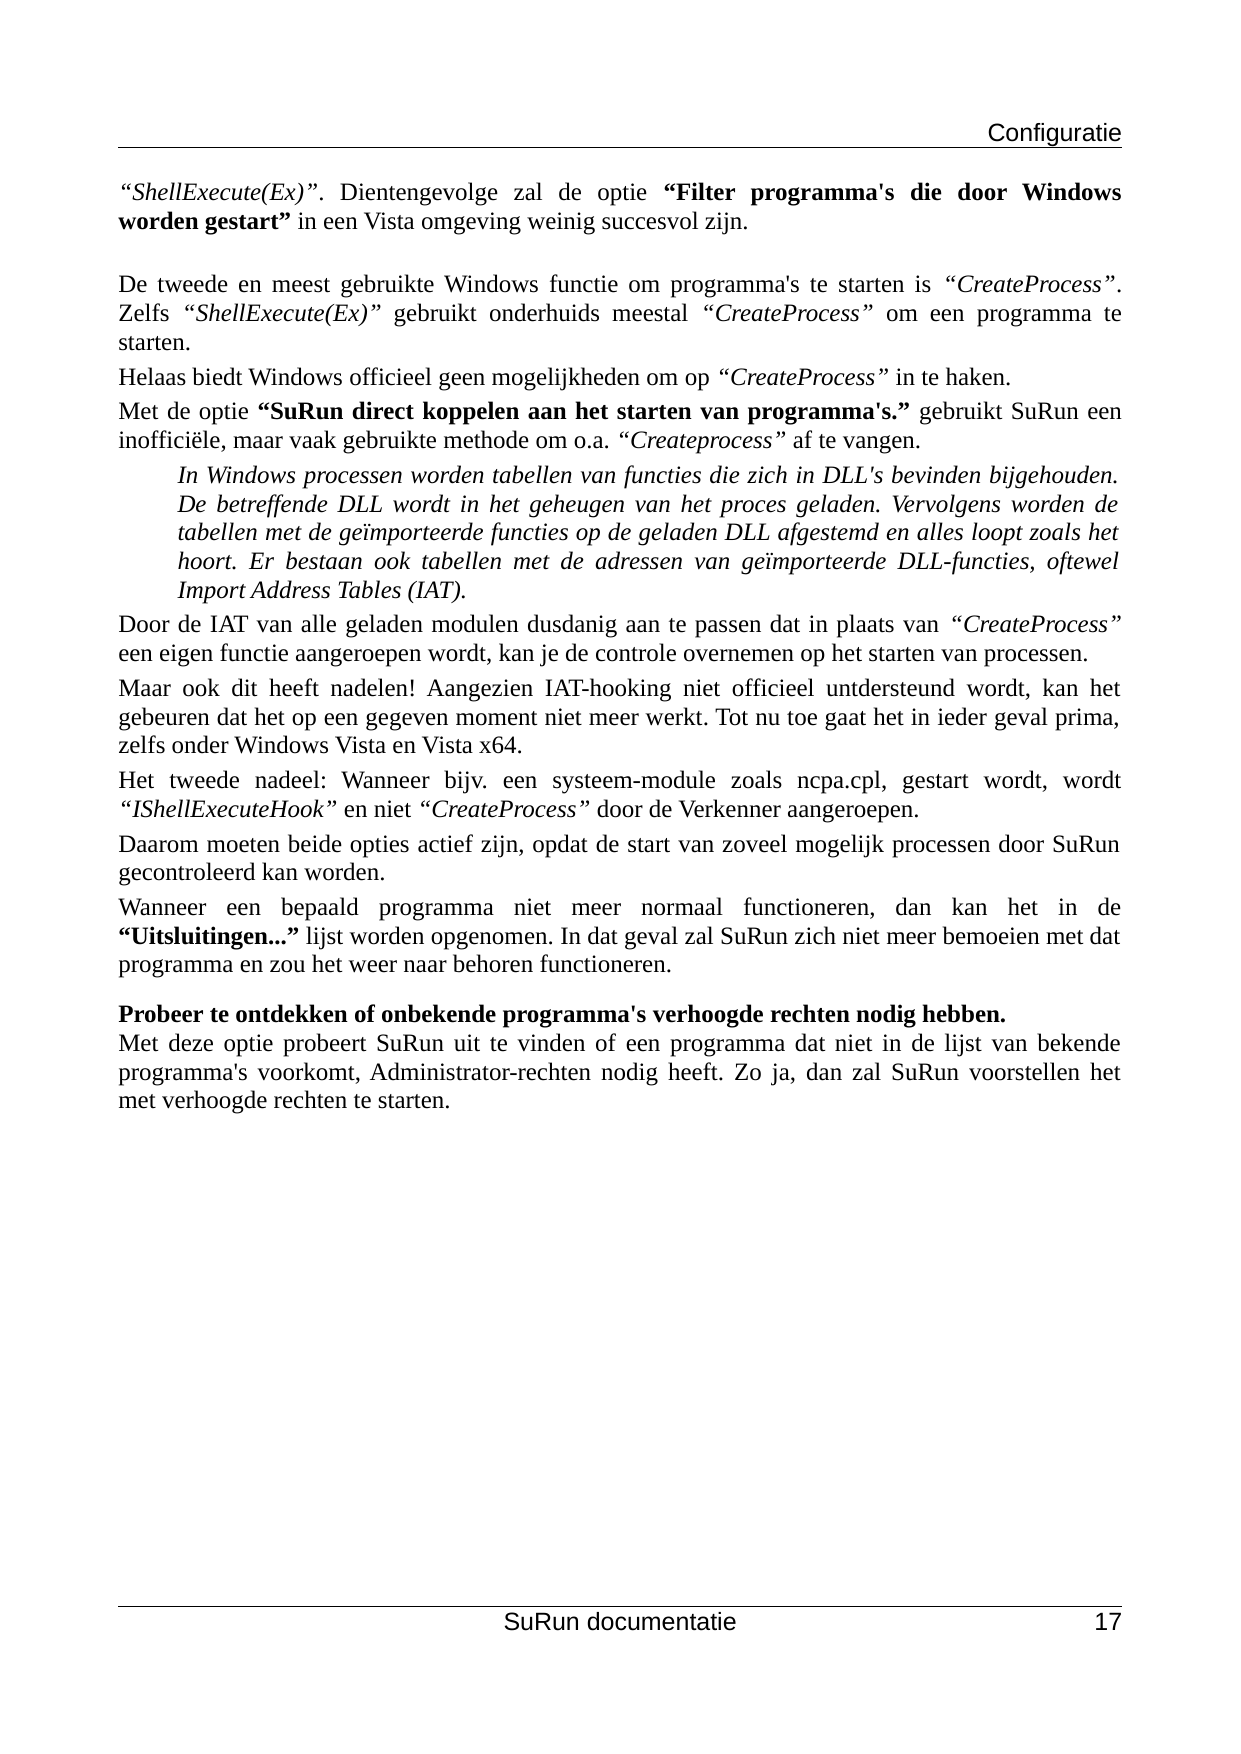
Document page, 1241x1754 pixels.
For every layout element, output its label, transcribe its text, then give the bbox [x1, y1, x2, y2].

text Daarom moeten beide opties actief zijn, opdat de start van zoveel mogelijk processen door SuRun gecontroleerd kan worden. [118, 829, 1122, 886]
text Maar ook dit heeft nadelen! Aangezien IAT-hooking niet officieel untdersteund wordt, kan het gebeuren dat het op een gegeven moment niet meer werkt. Tot nu toe gaat het in ieder geval prima, zelfs onder Windows Vista en Vista x64. [118, 673, 1122, 759]
text Helaas biedt Windows officieel geen mogelijkheden om op “CreateProcess” in te haken. [118, 362, 1122, 391]
subtitle Probeer te ontdekken of onbekende programma's verhoogde rechten nodig hebben. [118, 999, 1122, 1028]
text Wanneer een bepaald programma niet meer normaal functioneren, dan kan het in de “Uitsluitingen...” lijst worden opgenomen. In dat geval zal SuRun zich niet meer bemoeien met dat programma en zou het weer naar behoren functioneren. [118, 892, 1122, 978]
text “ShellExecute(Ex)”. Dientengevolge zal de optie “Filter programma's die door Windows worden gestart” in een Vista omgeving weinig succesvol zijn. [118, 177, 1122, 235]
text Het tweede nadeel: Wanneer bijv. een systeem-module zoals ncpa.cpl, gestart wordt, wordt “IShellExecuteHook” en niet “CreateProcess” door de Verkenner aangeroepen. [118, 765, 1122, 823]
text Met de optie “SuRun direct koppelen aan het starten van programma's.” gebruikt SuRun een inofficiële, maar vaak gebruikte methode om o.a. “Createprocess” af te vangen. [118, 396, 1122, 454]
text De tweede en meest gebruikte Windows functie om programma's te starten is “CreateProcess”. Zelfs “ShellExecute(Ex)” gebruikt onderhuids meestal “CreateProcess” om een programma te starten. [118, 241, 1122, 356]
text Door de IAT van alle geladen modulen dusdanig aan te passen dat in plaats van “CreateProcess” een eigen functie aangeroepen wordt, kan je de controle overnemen op het starten van processen. [118, 609, 1122, 667]
text Met deze optie probeert SuRun uit te vinden of een programma dat niet in de lijst van bekende programma's voorkomt, Administrator-rechten nodig heeft. Zo ja, dan zal SuRun voorstellen het met verhoogde rechten te starten. [118, 1028, 1122, 1114]
text In Windows processen worden tabellen van functies die zich in DLL's bevinden bijgehouden. De betreffende DLL wordt in het geheugen van het proces geladen. Vervolgens worden de tabellen met de geïmporteerde functies op de geladen DLL afgestemd en alles loopt zoals het hoort. Er bestaan ook tabellen met de adressen van geïmporteerde DLL-functies, oftewel Import Address Tables (IAT). [177, 460, 1122, 604]
